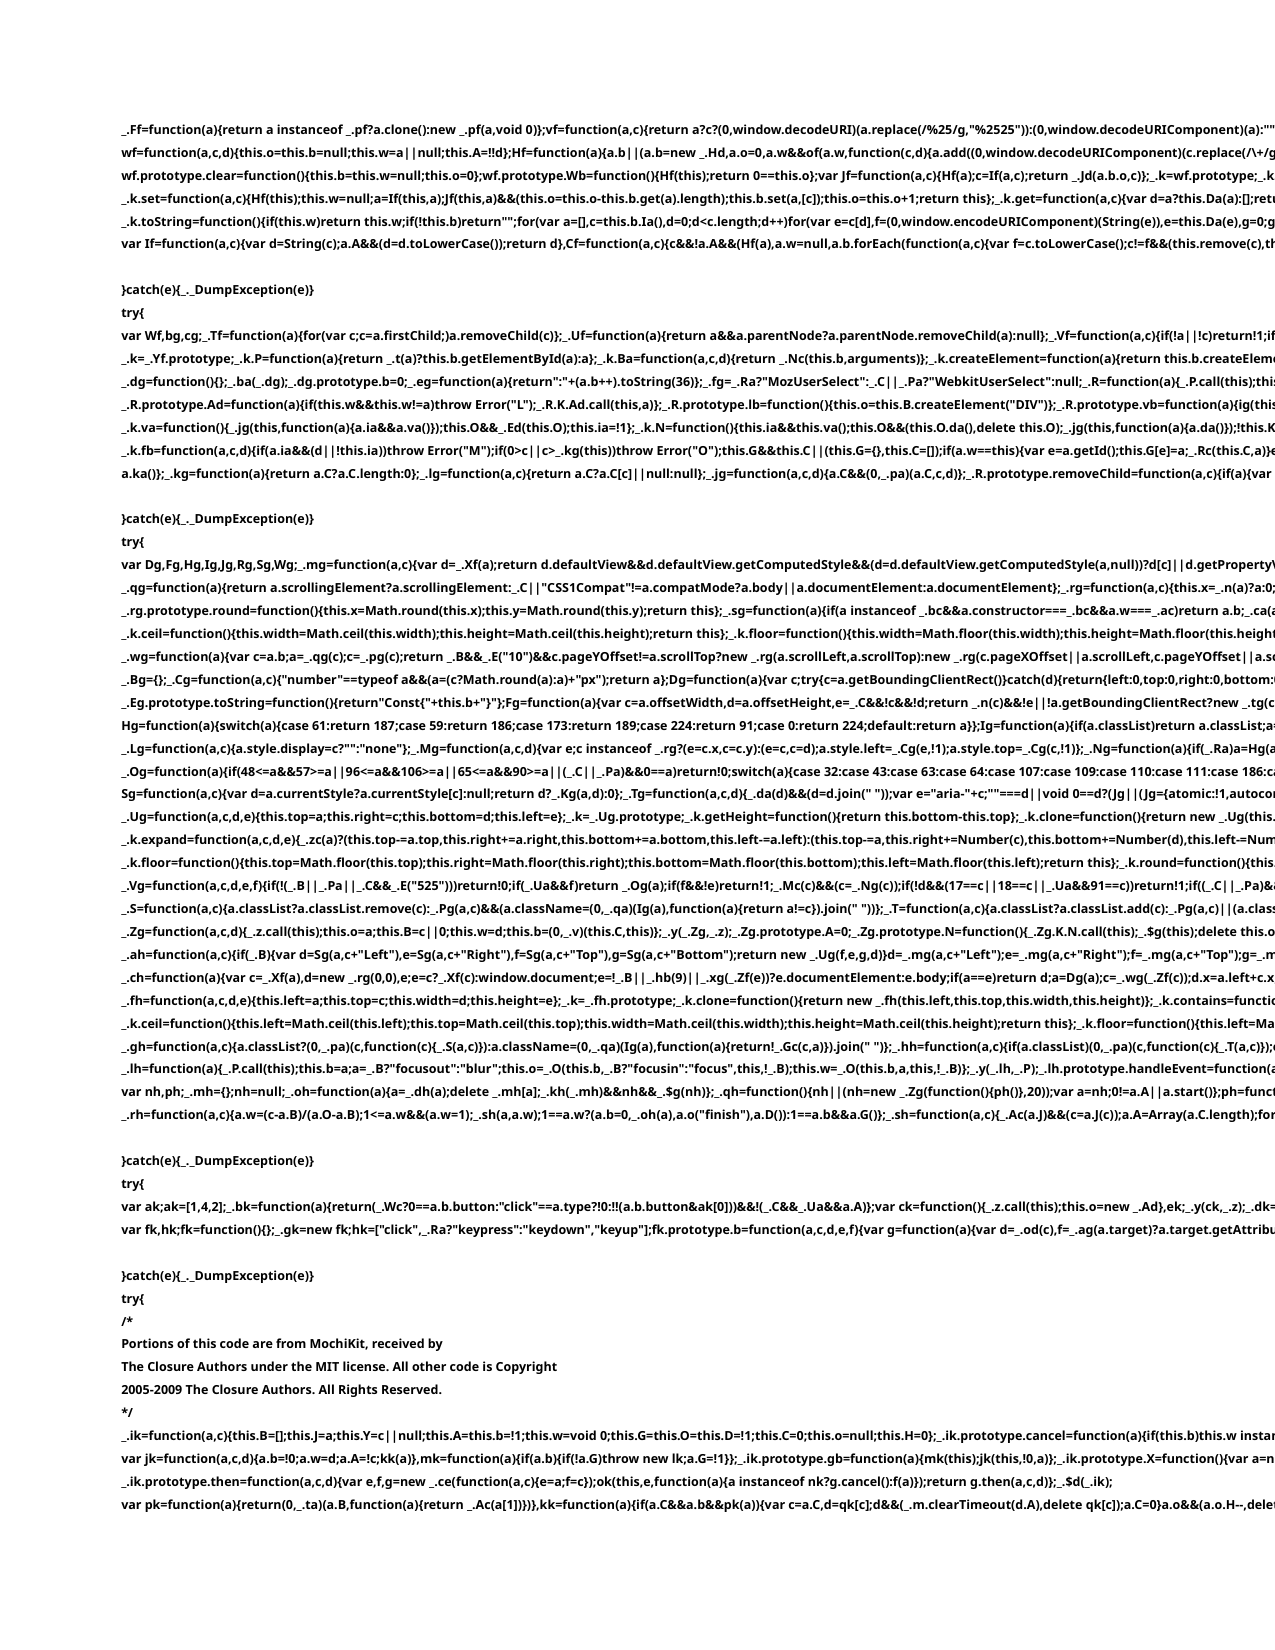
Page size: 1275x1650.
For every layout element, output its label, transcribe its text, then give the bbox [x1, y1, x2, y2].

table_cell a.ka()};_.kg=function(a){return a.C?a.C.length:0};_.lg=function(a,c){return a.C?a.C[c]||null:null};_.jg=function(a,c,d){a.C&&(0,_.pa)(a.C,c,d)};_.R.prototype.removeChild=function(a,c){if(a){var d=_.t(a)?a:a.getId();a=this.G&&d?cg(this.G,d)||null:null;if(d&&a){var e=this.G;d in e&&delete e[d];_.Rc(this.C,a);c&&(a.va(),a.o&&_.Uf(a.o));hg(a,null)}}if(!a)throw Error("P");return a}; [118, 462, 1275, 485]
table_cell _.ik.prototype.then=function(a,c,d){var e,f,g=new _.ce(function(a,c){e=a;f=c});ok(this,e,function(a){a instanceof nk?g.cancel():f(a)});return g.then(a,c,d)};_.$d(_.ik); [118, 1470, 1275, 1493]
table_cell _.dg=function(){};_.ba(_.dg);_.dg.prototype.b=0;_.eg=function(a){return":"+(a.b++).toString(36)};_.fg=_.Ra?"MozUserSelect":_.C||_.Pa?"WebkitUserSelect":null;_.R=function(a){_.P.call(this);this.B=a||_.Zf();this.fa=gg;this.A=null;this.ia=!1;this.o=null;this.O=void 0;this.G=this.C=this.w=this.D=null;this.Ka=!1};_.y(_.R,_.P);_.R.prototype.tb=_.dg.R();var gg=null;_.R.prototype.getId=function(){return this.A||(this.A=_.eg(this.tb))};_.R.prototype.P=function(){return this.o};var hg=function(a,c){if(a==c)throw Error("K");var d;if(d=c&&a.w&&a.A){d=a.w;var e=a.A;d=d.G&&e?cg(d.G,e)||null:null}if(d&&a.w!=c)throw Error("K");a.w=c;_.R.K.Ad.call(a,c)}; [118, 370, 1275, 393]
table_cell _.k.va=function(){_.jg(this,function(a){a.ia&&a.va()});this.O&&_.Ed(this.O);this.ia=!1};_.k.N=function(){this.ia&&this.va();this.O&&(this.O.da(),delete this.O);_.jg(this,function(a){a.da()});!this.Ka&&this.o&&_.Uf(this.o);this.w=this.D=this.o=this.G=this.C=null;_.R.K.N.call(this)}; [118, 416, 1275, 439]
table_cell wf.prototype.clear=function(){this.b=this.w=null;this.o=0};wf.prototype.Wb=function(){Hf(this);return 0==this.o};var Jf=function(a,c){Hf(a);c=If(a,c);return _.Jd(a.b.o,c)};_.k=wf.prototype;_.k.Ia=function(){Hf(this);for(var a=this.b.Da(),c=this.b.Ia(),d=[],e=0;e<c.length;e++)for(var f=a[e],g=0;g<f.length;g++)d.push(c[e]);return d};_.k.Da=function(a){Hf(this);var c=[];if(_.t(a))Jf(this,a)&&(c=_.nf(c,this.b.get(If(this,a))));else{a=this.b.Da();for(var d=0;d<a.length;d++)c=_.nf(c,a[d])}return c}; [118, 164, 1275, 187]
table_cell _.R.prototype.Ad=function(a){if(this.w&&this.w!=a)throw Error("L");_.R.K.Ad.call(this,a)};_.R.prototype.lb=function(){this.o=this.B.createElement("DIV")};_.R.prototype.vb=function(a){ig(this,a)};var ig=function(a,c,d){if(a.ia)throw Error("M");a.o||a.lb();c?c.insertBefore(a.o,d||null):a.B.b.body.appendChild(a.o);a.w&&!a.w.ia||a.ka()};_.k=_.R.prototype;_.k.Za=function(a){this.o=a};_.k.ka=function(){this.ia=!0;_.jg(this,function(a){!a.ia&&a.P()&&a.ka()})}; [118, 393, 1275, 416]
table_cell _.gh=function(a,c){a.classList?(0,_.pa)(c,function(c){_.S(a,c)}):a.className=(0,_.qa)(Ig(a),function(a){return!_.Gc(c,a)}).join(" ")};_.hh=function(a,c){if(a.classList)(0,_.pa)(c,function(c){_.T(a,c)});else{var d={};(0,_.pa)(Ig(a),function(a){d[a]=!0});(0,_.pa)(c,function(a){d[a]=!0});a.className="";for(var e in d)a.className+=0<a.className.length?" "+e:e}};_.ih=function(a,c){return a==c?!0:a&&c?a.width==c.width&&a.height==c.height:!1}; _.jh=function(a,c,d){a.b||(a.b={});if(!a.b[d]){for(var e=_.H(a,d),f=[],g=0;g<e.length;g++)f[g]=new c(e[g]);a.b[d]=f}c=a.b[d];c==_.yb&&(c=a.b[d]=[]);return c};_.kh=function(a){for(var c in a)return!1;return!0}; [118, 1035, 1275, 1058]
table_cell var Dg,Fg,Hg,Ig,Jg,Rg,Sg,Wg;_.mg=function(a,c){var d=_.Xf(a);return d.defaultView&&d.defaultView.getComputedStyle&&(d=d.defaultView.getComputedStyle(a,null))?d[c]||d.getPropertyValue(c)||"":""};_.ng=function(a,c){return _.mg(a,c)||(a.currentStyle?a.currentStyle[c]:null)||a.style&&a.style[c]};_.og=function(a){return"rtl"==_.ng(a,"direction")};_.pg=function(a){return a.parentWindow||a.defaultView}; [118, 554, 1275, 576]
table_cell var If=function(a,c){var d=String(c);a.A&&(d=d.toLowerCase());return d},Cf=function(a,c){c&&!a.A&&(Hf(a),a.w=null,a.b.forEach(function(a,c){var f=c.toLowerCase();c!=f&&(this.remove(c),this.remove(f),0<a.length&&(this.w=null,this.b.set(If(this,f),_.Fc(a)),this.o=this.o+a.length))},a));a.A=c}; [118, 233, 1275, 256]
table_cell var jk=function(a,c,d){a.b=!0;a.w=d;a.A=!c;kk(a)},mk=function(a){if(a.b){if(!a.G)throw new lk;a.G=!1}};_.ik.prototype.gb=function(a){mk(this);jk(this,!0,a)};_.ik.prototype.X=function(){var a=new nk;mk(this);jk(this,!1,a)};_.ik.prototype.addCallback=function(a,c){return ok(this,a,null,c)};var ok=function(a,c,d,e){a.B.push([c,d,e]);a.b&&kk(a);return a}; [118, 1447, 1275, 1470]
table_cell _.Ug=function(a,c,d,e){this.top=a;this.right=c;this.bottom=d;this.left=e};_.k=_.Ug.prototype;_.k.getHeight=function(){return this.bottom-this.top};_.k.clone=function(){return new _.Ug(this.top,this.right,this.bottom,this.left)};_.k.contains=function(a){return this&&a?"undefined"!=typeof _.Ug&&a instanceof _.Ug?a.left>=this.left&&a.right<=this.right&&a.top>=this.top&&a.bottom<=this.bottom:a.x>=this.left&&a.x<=this.right&&a.y>=this.top&&a.y<=this.bottom:!1}; [118, 806, 1275, 828]
table_cell var ak;ak=[1,4,2];_.bk=function(a){return(_.Wc?0==a.b.button:"click"==a.type?!0:!!(a.b.button&ak[0]))&&!(_.C&&_.Ua&&a.A)};var ck=function(){_.z.call(this);this.o=new _.Ad},ek;_.y(ck,_.z);_.dk=new ck;ek=["click",_.Ra?"keypress":"keydown","mousedown","touchstart"];ck.prototype.b=function(a,c,d,e,f){(f||this.o).H(a,ek,c,d,e)};ck.prototype.N=function(){this.o.da();ck.K.N.call(this)}; [118, 1195, 1275, 1218]
table_cell Hg=function(a){switch(a){case 61:return 187;case 59:return 186;case 173:return 189;case 224:return 91;case 0:return 224;default:return a}};Ig=function(a){if(a.classList)return a.classList;a=a.className;return _.t(a)&&a.match(/\S+/g)||[]};_.Kg=function(a,c){if(/^\d+px?$/.test(c))return(0,window.parseInt)(c,10);var d=a.style.left,e=a.runtimeStyle.left;a.runtimeStyle.left=a.currentStyle.left;a.style.left=c;var f=a.style.pixelLeft;a.style.left=d;a.runtimeStyle.left=e;return f}; [118, 714, 1275, 737]
table_cell }catch(e){_._DumpException(e)} [118, 279, 1275, 301]
table_cell _.ch=function(a){var c=_.Xf(a),d=new _.rg(0,0),e;e=c?_.Xf(c):window.document;e=!_.B||_.hb(9)||_.xg(_.Zf(e))?e.documentElement:e.body;if(a==e)return d;a=Dg(a);c=_.wg(_.Zf(c));d.x=a.left+c.x;d.y=a.top+c.y;return d};_.dh=function(a){return a[_.ea]||(a[_.ea]=++Wg)};_.eh=function(a,c){if("textContent"in a)a.textContent=c;else if(3==a.nodeType)a.data=c;else if(a.firstChild&&3==a.firstChild.nodeType){for(;a.lastChild!=a.firstChild;)a.removeChild(a.lastChild);a.firstChild.data=c}else _.Tf(a),a.appendChild(_.Xf(a).createTextNode(String(c)))}; [118, 966, 1275, 989]
table_cell _.qg=function(a){return a.scrollingElement?a.scrollingElement:_.C||"CSS1Compat"!=a.compatMode?a.body||a.documentElement:a.documentElement};_.rg=function(a,c){this.x=_.n(a)?a:0;this.y=_.n(c)?c:0};_.rg.prototype.clone=function(){return new _.rg(this.x,this.y)};_.rg.prototype.ceil=function(){this.x=Math.ceil(this.x);this.y=Math.ceil(this.y);return this};_.rg.prototype.floor=function(){this.x=Math.floor(this.x);this.y=Math.floor(this.y);return this}; [118, 576, 1275, 599]
table_cell var Wf,bg,cg;_.Tf=function(a){for(var c;c=a.firstChild;)a.removeChild(c)};_.Uf=function(a){return a&&a.parentNode?a.parentNode.removeChild(a):null};_.Vf=function(a,c){if(!a||!c)return!1;if(a.contains&&1==c.nodeType)return a==c||a.contains(c);if("undefined"!=typeof a.compareDocumentPosition)return a==c||!!(a.compareDocumentPosition(c)&16);for(;c&&a!=c;)c=c.parentNode;return c==a};_.Xf=function(a){return 9==a.nodeType?a:a.ownerDocument||a.document};_.Yf=function(a){this.b=a||_.m.document||window.document}; [118, 324, 1275, 347]
table_cell try{ [118, 1172, 1275, 1195]
table_cell _.k=_.Yf.prototype;_.k.P=function(a){return _.t(a)?this.b.getElementById(a):a};_.k.Ba=function(a,c,d){return _.Nc(this.b,arguments)};_.k.createElement=function(a){return this.b.createElement(a)};_.k.appendChild=function(a,c){a.appendChild(c)};_.k.be=_.Tf;_.k.removeNode=_.Uf;_.k.contains=_.Vf;_.Zf=function(a){return a?new _.Yf(_.Xf(a)):Wf||(Wf=new _.Yf)};_.$f=function(a,c,d){return 2>=arguments.length?Array.prototype.slice.call(a,c):Array.prototype.slice.call(a,c,d)}; _.ag=function(a){return _.zc(a)&&1==a.nodeType};bg=function(a,c,d,e){Array.prototype.splice.apply(a,_.$f(arguments,1))};cg=function(a,c){return null!==a&&c in a?a[c]:void 0}; [118, 347, 1275, 370]
table_cell Portions of this code are from MochiKit, received by [118, 1333, 1275, 1356]
table_cell _.wg=function(a){var c=a.b;a=_.qg(c);c=_.pg(c);return _.B&&_.E("10")&&c.pageYOffset!=a.scrollTop?new _.rg(a.scrollLeft,a.scrollTop):new _.rg(c.pageXOffset||a.scrollLeft,c.pageYOffset||a.scrollTop)};_.xg=function(a){return"CSS1Compat"==a.b.compatMode};_.yg=function(a){try{return a&&a.activeElement}catch(c){}return null};_.zg=function(a){a=(a||window).document;a="CSS1Compat"==a.compatMode?a.documentElement:a.body;return new _.tg(a.clientWidth,a.clientHeight)};_.Ag=function(a,c){a.innerHTML=_.sg(c)}; [118, 645, 1275, 668]
table_cell [118, 1126, 1275, 1149]
table_cell 2005-2009 The Closure Authors. All Rights Reserved. [118, 1379, 1275, 1401]
table_cell The Closure Authors under the MIT license. All other code is Copyright [118, 1356, 1275, 1378]
table_cell _.Bg={};_.Cg=function(a,c){"number"==typeof a&&(a=(c?Math.round(a):a)+"px");return a};Dg=function(a){var c;try{c=a.getBoundingClientRect()}catch(d){return{left:0,top:0,right:0,bottom:0}}_.B&&a.ownerDocument.body&&(a=a.ownerDocument,c.left-=a.documentElement.clientLeft+a.body.clientLeft,c.top-=a.documentElement.clientTop+a.body.clientTop);return c};_.Eg=function(){this.b="";this.o=_.Bg};_.Eg.prototype.qb=!0;_.Eg.prototype.ab=function(){return this.b}; [118, 668, 1275, 691]
table_cell _.k.ceil=function(){this.left=Math.ceil(this.left);this.top=Math.ceil(this.top);this.width=Math.ceil(this.width);this.height=Math.ceil(this.height);return this};_.k.floor=function(){this.left=Math.floor(this.left);this.top=Math.floor(this.top);this.width=Math.floor(this.width);this.height=Math.floor(this.height);return this};_.k.round=function(){this.left=Math.round(this.left);this.top=Math.round(this.top);this.width=Math.round(this.width);this.height=Math.round(this.height);return this}; [118, 1012, 1275, 1035]
table_cell _.Og=function(a){if(48<=a&&57>=a||96<=a&&106>=a||65<=a&&90>=a||(_.C||_.Pa)&&0==a)return!0;switch(a){case 32:case 43:case 63:case 64:case 107:case 109:case 110:case 111:case 186:case 59:case 189:case 187:case 61:case 188:case 190:case 191:case 192:case 222:case 219:case 220:case 221:return!0;default:return!1}};_.Pg=function(a,c){return a.classList?a.classList.contains(c):_.Gc(Ig(a),c)};_.Qg=function(a){return a?_.pg(a):window};Rg=/^(?:(?:https?|mailto|ftp):|[^&:/?#]*(?:[/?#]|$))/i; [118, 760, 1275, 783]
table_cell }catch(e){_._DumpException(e)} [118, 508, 1275, 531]
table_cell _.rh=function(a,c){a.w=(c-a.B)/(a.O-a.B);1<=a.w&&(a.w=1);_.sh(a,a.w);1==a.w?(a.b=0,_.oh(a),a.o("finish"),a.D()):1==a.b&&a.G()};_.sh=function(a,c){_.Ac(a.J)&&(c=a.J(c));a.A=Array(a.C.length);for(var d=0;d<a.C.length;d++)a.A[d]=(a.L[d]-a.C[d])*c+a.C[d]}; [118, 1104, 1275, 1126]
table_cell _.k.set=function(a,c){Hf(this);this.w=null;a=If(this,a);Jf(this,a)&&(this.o=this.o-this.b.get(a).length);this.b.set(a,[c]);this.o=this.o+1;return this};_.k.get=function(a,c){var d=a?this.Da(a):[];return 0<d.length?String(d[0]):c}; [118, 187, 1275, 210]
table_cell [118, 485, 1275, 508]
table_cell /* [118, 1310, 1275, 1333]
table_cell _.ah=function(a,c){if(_.B){var d=Sg(a,c+"Left"),e=Sg(a,c+"Right"),f=Sg(a,c+"Top"),g=Sg(a,c+"Bottom");return new _.Ug(f,e,g,d)}d=_.mg(a,c+"Left");e=_.mg(a,c+"Right");f=_.mg(a,c+"Top");g=_.mg(a,c+"Bottom");return new _.Ug((0,window.parseFloat)(f),(0,window.parseFloat)(e),(0,window.parseFloat)(g),(0,window.parseFloat)(d))};_.bh=function(a){a=Dg(a);return new _.rg(a.left,a.top)}; [118, 943, 1275, 966]
table_cell _.Ff=function(a){return a instanceof _.pf?a.clone():new _.pf(a,void 0)};vf=function(a,c){return a?c?(0,window.decodeURI)(a.replace(/%25/g,"%2525")):(0,window.decodeURIComponent)(a):""};xf=function(a,c,d){return _.t(a)?(a=(0,window.encodeURI)(a).replace(c,Gf),d&&(a=a.replace(/%25([0-9a-fA-F]{2})/g,"%$1")),a):null};Gf=function(a){a=a.charCodeAt(0);return"%"+(a>>4&15).toString(16)+(a&15).toString(16)};yf=/[#\/\?@]/g;Af=/[\#\?:]/g;zf=/[\#\?]/g;Df=/[\#\?@]/g;Bf=/#/g; [118, 118, 1275, 141]
table_cell _.fh=function(a,c,d,e){this.left=a;this.top=c;this.width=d;this.height=e};_.k=_.fh.prototype;_.k.clone=function(){return new _.fh(this.left,this.top,this.width,this.height)};_.k.contains=function(a){return"undefined"!=typeof _.fh&&a instanceof _.fh?this.left<=a.left&&this.left+this.width>=a.left+a.width&&this.top<=a.top&&this.top+this.height>=a.top+a.height:a.x>=this.left&&a.x<=this.left+this.width&&a.y>=this.top&&a.y<=this.top+this.height}; [118, 989, 1275, 1012]
table_cell _.S=function(a,c){a.classList?a.classList.remove(c):_.Pg(a,c)&&(a.className=(0,_.qa)(Ig(a),function(a){return a!=c}).join(" "))};_.T=function(a,c){a.classList?a.classList.add(c):_.Pg(a,c)||(a.className+=0<a.className.length?" "+c:c)};Wg=0;_.Xg=function(a){if(a instanceof _.Zb)return a;a=a.qb?a.ab():String(a);Rg.test(a)||(a="about:invalid#zClosurez");return _.$b(a)};_.Yg=function(a){if(a instanceof _.Zb&&a.constructor===_.Zb&&a.o===_.Xb)return a.b;_.ca(a);return"type_error:SafeUrl"}; [118, 897, 1275, 920]
table_cell _.Zg=function(a,c,d){_.z.call(this);this.o=a;this.B=c||0;this.w=d;this.b=(0,_.v)(this.C,this)};_.y(_.Zg,_.z);_.Zg.prototype.A=0;_.Zg.prototype.N=function(){_.Zg.K.N.call(this);_.$g(this);delete this.o;delete this.w};_.Zg.prototype.start=function(a){_.$g(this);this.A=_.te(this.b,_.n(a)?a:this.B)};_.$g=function(a){0!=a.A&&_.m.clearTimeout(a.A);a.A=0};_.Zg.prototype.C=function(){this.A=0;this.o&&this.o.call(this.w)}; [118, 920, 1275, 943]
table_cell var pk=function(a){return(0,_.ta)(a.B,function(a){return _.Ac(a[1])})},kk=function(a){if(a.C&&a.b&&pk(a)){var c=a.C,d=qk[c];d&&(_.m.clearTimeout(d.A),delete qk[c]);a.C=0}a.o&&(a.o.H--,delete a.o);for(var c=a.w,e=d=!1;a.B.length&&!a.D;){var f=a.B.shift(),g=f[0],h=f[1],f=f[2];if(g=a.A?h:g)try{var l=g.call(f||a.Y,c);_.n(l)&&(a.A=a.A&&(l==c||l instanceof Error),a.w=c=l);if(_.ae(c)||"function"===typeof _.m.Promise&&c instanceof _.m.Promise)e=!0,a.D=!0}catch(p){c=p,a.A=!0,pk(a)||(d=!0)}}a.w=c;e&&(l=(0,_.v)(a.F, [118, 1493, 1275, 1516]
table_cell _.Eg.prototype.toString=function(){return"Const{"+this.b+"}"};Fg=function(a){var c=a.offsetWidth,d=a.offsetHeight,e=_.C&&!c&&!d;return _.n(c)&&!e||!a.getBoundingClientRect?new _.tg(c,d):(a=Dg(a),new _.tg(a.right-a.left,a.bottom-a.top))};_.Gg=function(a){if("none"!=_.ng(a,"display"))return Fg(a);var c=a.style,d=c.display,e=c.visibility,f=c.position;c.visibility="hidden";c.position="absolute";c.display="inline";a=Fg(a);c.display=d;c.position=f;c.visibility=e;return a}; [118, 691, 1275, 714]
table_cell _.Lg=function(a,c){a.style.display=c?"":"none"};_.Mg=function(a,c,d){var e;c instanceof _.rg?(e=c.x,c=c.y):(e=c,c=d);a.style.left=_.Cg(e,!1);a.style.top=_.Cg(c,!1)};_.Ng=function(a){if(_.Ra)a=Hg(a);else if(_.Ua&&_.C)a:switch(a){case 93:a=91;break a}return a}; [118, 737, 1275, 760]
table_cell _.k.fb=function(a,c,d){if(a.ia&&(d||!this.ia))throw Error("M");if(0>c||c>_.kg(this))throw Error("O");this.G&&this.C||(this.G={},this.C=[]);if(a.w==this){var e=a.getId();this.G[e]=a;_.Rc(this.C,a)}else{var e=this.G,f=a.getId();if(null!==e&&f in e)throw Error("c`"+f);e[f]=a}hg(a,this);bg(this.C,c,0,a);a.ia&&this.ia&&a.w==this?(d=this.o,c=d.childNodes[c]||null,c!=a.P()&&d.insertBefore(a.P(),c)):d?(this.o||this.lb(),c=_.lg(this,c+1),ig(a,this.o,c?c.o:null)):this.ia&&!a.ia&&a.o&&a.o.parentNode&&1==a.o.parentNode.nodeType&& [118, 439, 1275, 462]
table_cell Sg=function(a,c){var d=a.currentStyle?a.currentStyle[c]:null;return d?_.Kg(a,d):0};_.Tg=function(a,c,d){_.da(d)&&(d=d.join(" "));var e="aria-"+c;""===d||void 0==d?(Jg||(Jg={atomic:!1,autocomplete:"none",dropeffect:"none",haspopup:!1,live:"off",multiline:!1,multiselectable:!1,orientation:"vertical",readonly:!1,relevant:"additions text",required:!1,sort:"none",busy:!1,disabled:!1,hidden:!1,invalid:"false"}),d=Jg,c in d?a.setAttribute(e,d[c]):a.removeAttribute(e)):a.setAttribute(e,d)}; [118, 783, 1275, 806]
table_cell wf=function(a,c,d){this.o=this.b=null;this.w=a||null;this.A=!!d};Hf=function(a){a.b||(a.b=new _.Hd,a.o=0,a.w&&of(a.w,function(c,d){a.add((0,window.decodeURIComponent)(c.replace(/\+/g," ")),d)}))};wf.prototype.add=function(a,c){Hf(this);this.w=null;a=If(this,a);var d=this.b.get(a);d||this.b.set(a,d=[]);d.push(c);this.o=this.o+1;return this};wf.prototype.remove=function(a){Hf(this);a=If(this,a);return _.Jd(this.b.o,a)?(this.w=null,this.o=this.o-this.b.get(a).length,this.b.remove(a)):!1}; [118, 141, 1275, 164]
table_cell _.k.ceil=function(){this.width=Math.ceil(this.width);this.height=Math.ceil(this.height);return this};_.k.floor=function(){this.width=Math.floor(this.width);this.height=Math.floor(this.height);return this};_.k.round=function(){this.width=Math.round(this.width);this.height=Math.round(this.height);return this};_.ug=function(a,c){if(a.ia)throw Error("M");if(c){a.Ka=!0;var d=_.Xf(c);a.B&&a.B.b==d||(a.B=_.Zf(c));a.Za(c);a.ka()}else throw Error("N");};_.vg=function(a){a.O||(a.O=new _.Ad(a));return a.O}; [118, 622, 1275, 645]
table_cell _.lh=function(a){_.P.call(this);this.b=a;a=_.B?"focusout":"blur";this.o=_.O(this.b,_.B?"focusin":"focus",this,!_.B);this.w=_.O(this.b,a,this,!_.B)};_.y(_.lh,_.P);_.lh.prototype.handleEvent=function(a){var c=new _.bd(a.b);c.type="focusin"==a.type||"focus"==a.type?"focusin":"focusout";this.M(c)};_.lh.prototype.N=function(){_.lh.K.N.call(this);_.wd(this.o);_.wd(this.w);delete this.b}; [118, 1058, 1275, 1081]
table_cell }catch(e){_._DumpException(e)} [118, 1264, 1275, 1287]
table_cell var nh,ph;_.mh={};nh=null;_.oh=function(a){a=_.dh(a);delete _.mh[a];_.kh(_.mh)&&nh&&_.$g(nh)};_.qh=function(){nh||(nh=new _.Zg(function(){ph()},20));var a=nh;0!=a.A||a.start()};ph=function(){var a=(0,_.w)();_.Ec(_.mh,function(c){_.rh(c,a)});_.kh(_.mh)||_.qh()}; [118, 1081, 1275, 1103]
table_cell try{ [118, 531, 1275, 553]
table_cell _.k.toString=function(){if(this.w)return this.w;if(!this.b)return"";for(var a=[],c=this.b.Ia(),d=0;d<c.length;d++)for(var e=c[d],f=(0,window.encodeURIComponent)(String(e)),e=this.Da(e),g=0;g<e.length;g++){var h=f;""!==e[g]&&(h+="="+(0,window.encodeURIComponent)(String(e[g])));a.push(h)}return this.w=a.join("&")};_.k.clone=function(){var a=new wf;a.w=this.w;this.b&&(a.b=this.b.clone(),a.o=this.o);return a}; [118, 210, 1275, 233]
table_cell var fk,hk;fk=function(){};_.gk=new fk;hk=["click",_.Ra?"keypress":"keydown","keyup"];fk.prototype.b=function(a,c,d,e,f){var g=function(a){var d=_.od(c),f=_.ag(a.target)?a.target.getAttribute("role")||null:null;"click"==a.type&&_.bk(a)?d.call(e,a):13!=a.keyCode&&3!=a.keyCode||"keyup"==a.type?32!=a.keyCode||"keyup"!=a.type||"button"!=f&&"tab"!=f||(d.call(e,a),a.preventDefault()):(a.type="keypress",d.call(e,a))};g.o=c;g.b=e;f?f.b(a,hk,g,d):_.O(a,hk,g,d)}; [118, 1218, 1275, 1241]
table_cell _.rg.prototype.round=function(){this.x=Math.round(this.x);this.y=Math.round(this.y);return this};_.sg=function(a){if(a instanceof _.bc&&a.constructor===_.bc&&a.w===_.ac)return a.b;_.ca(a);return"type_error:SafeHtml"};_.tg=function(a,c){this.width=a;this.height=c};_.k=_.tg.prototype;_.k.clone=function(){return new _.tg(this.width,this.height)};_.k.af=function(){return this.width*this.height};_.k.Wb=function(){return!this.af()}; [118, 599, 1275, 622]
table_cell try{ [118, 1287, 1275, 1310]
table_cell [118, 256, 1275, 278]
table_cell _.k.expand=function(a,c,d,e){_.zc(a)?(this.top-=a.top,this.right+=a.right,this.bottom+=a.bottom,this.left-=a.left):(this.top-=a,this.right+=Number(c),this.bottom+=Number(d),this.left-=Number(e));return this};_.k.ceil=function(){this.top=Math.ceil(this.top);this.right=Math.ceil(this.right);this.bottom=Math.ceil(this.bottom);this.left=Math.ceil(this.left);return this}; [118, 829, 1275, 851]
table_cell _.Vg=function(a,c,d,e,f){if(!(_.B||_.Pa||_.C&&_.E("525")))return!0;if(_.Ua&&f)return _.Og(a);if(f&&!e)return!1;_.Mc(c)&&(c=_.Ng(c));if(!d&&(17==c||18==c||_.Ua&&91==c))return!1;if((_.C||_.Pa)&&e&&d)switch(a){case 220:case 219:case 221:case 192:case 186:case 189:case 187:case 188:case 190:case 191:case 192:case 222:return!1}if(_.B&&e&&c==a)return!1;switch(a){case 13:return!0;case 27:return!(_.C||_.Pa)}return _.Og(a)}; [118, 874, 1275, 897]
table_cell */ [118, 1401, 1275, 1424]
table_cell [118, 1241, 1275, 1264]
table_cell try{ [118, 301, 1275, 324]
table_cell _.ik=function(a,c){this.B=[];this.J=a;this.Y=c||null;this.A=this.b=!1;this.w=void 0;this.G=this.O=this.D=!1;this.C=0;this.o=null;this.H=0};_.ik.prototype.cancel=function(a){if(this.b)this.w instanceof _.ik&&this.w.cancel();else{if(this.o){var c=this.o;delete this.o;a?c.cancel(a):(c.H--,0>=c.H&&c.cancel())}this.J?this.J.call(this.Y,this):this.G=!0;this.b||this.X()}};_.ik.prototype.F=function(a,c){this.D=!1;jk(this,a,c)}; [118, 1424, 1275, 1447]
table_cell _.k.floor=function(){this.top=Math.floor(this.top);this.right=Math.floor(this.right);this.bottom=Math.floor(this.bottom);this.left=Math.floor(this.left);return this};_.k.round=function(){this.top=Math.round(this.top);this.right=Math.round(this.right);this.bottom=Math.round(this.bottom);this.left=Math.round(this.left);return this}; [118, 851, 1275, 874]
table_cell }catch(e){_._DumpException(e)} [118, 1149, 1275, 1172]
